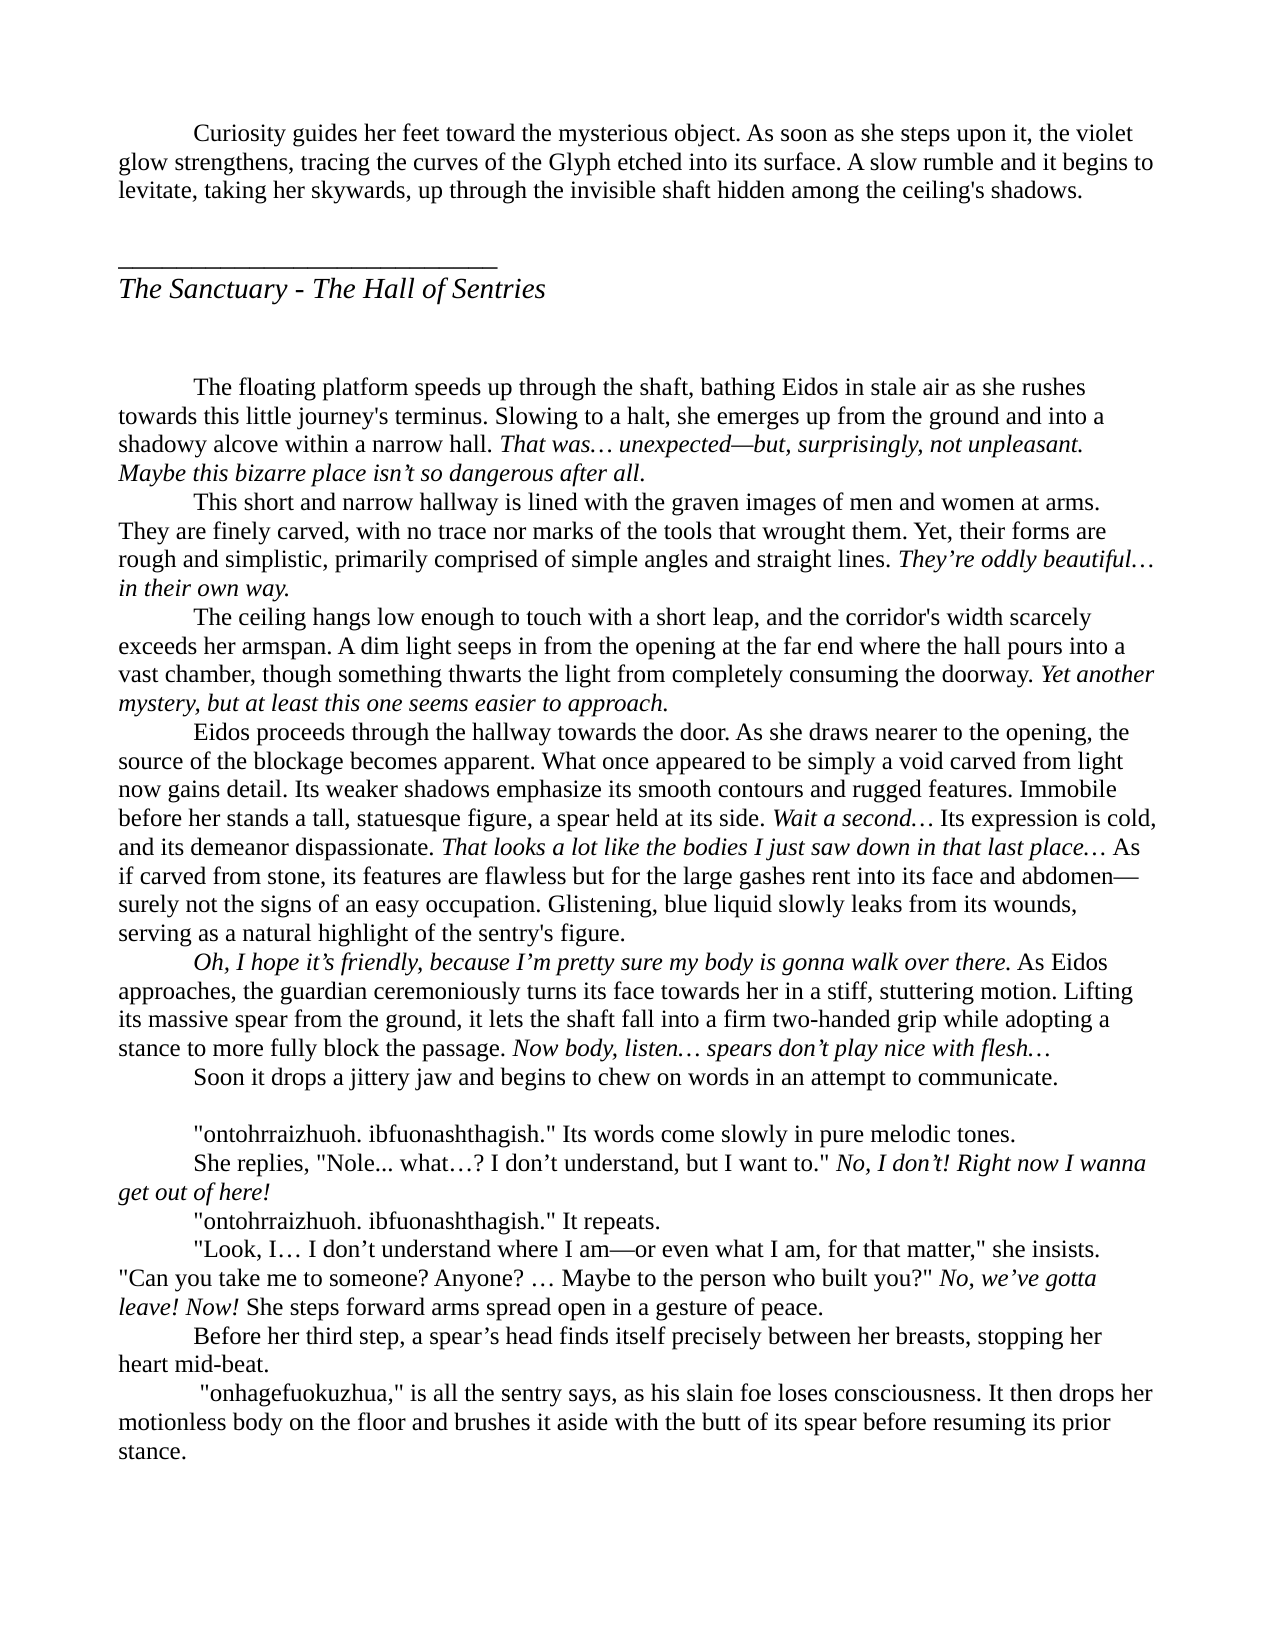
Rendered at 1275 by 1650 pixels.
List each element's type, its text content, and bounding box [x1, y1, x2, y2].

text She replies, "Nole... what…? I don’t understand, but I want to." No, I don’t! Right now I wanna get out of here! [118, 1148, 1157, 1206]
text Oh, I hope it’s friendly, because I’m pretty sure my body is gonna walk over there. As Eidos approaches, the guardian ceremoniously turns its face towards her in a stiff, stuttering motion. Lifting its massive spear from the ground, it lets the shaft fall into a firm two-handed grip while adopting a stance to more fully block the passage. Now body, listen… spears don’t play nice with flesh… [118, 947, 1157, 1062]
text Curiosity guides her feet toward the mysterious object. As soon as she steps upon it, the violet glow strengthens, tracing the curves of the Glyph etched into its surface. A slow rumble and it begins to levitate, taking her skywards, up through the invisible shaft hidden among the ceiling's shadows. [118, 118, 1157, 204]
text "ontohrraizhuoh. ibfuonashthagish." Its words come slowly in pure melodic tones. [118, 1119, 1157, 1148]
text "onhagefuokuzhua," is all the sentry says, as his slain foe loses consciousness. It then drops her motionless body on the floor and brushes it aside with the butt of its spear before resuming its prior stance. [118, 1378, 1157, 1464]
text This short and narrow hallway is lined with the graven images of men and women at arms. They are finely carved, with no trace nor marks of the tools that wrought them. Yet, their forms are rough and simplistic, primarily comprised of simple angles and straight lines. They’re oddly beautiful… in their own way. [118, 487, 1157, 602]
text Eidos proceeds through the hallway towards the door. As she draws nearer to the opening, the source of the blockage becomes apparent. What once appeared to be simply a void carved from light now gains detail. Its weaker shadows emphasize its smooth contours and rugged features. Immobile before her stands a tall, statuesque figure, a spear held at its side. Wait a second… Its expression is cold, and its demeanor dispassionate. That looks a lot like the bodies I just saw down in that last place… As if carved from stone, its features are flawless but for the large gashes rent into its face and abdomen—surely not the signs of an easy occupation. Glistening, blue liquid slowly leaks from its wounds, serving as a natural highlight of the sentry's figure. [118, 717, 1157, 947]
text The floating platform speeds up through the shaft, bathing Eidos in stale air as she rushes towards this little journey's terminus. Slowing to a halt, she emerges up from the ground and into a shadowy alcove within a narrow hall. That was… unexpected—but, surprisingly, not unpleasant. Maybe this bizarre place isn’t so dangerous after all. [118, 372, 1157, 487]
text "Look, I… I don’t understand where I am—or even what I am, for that matter," she insists. "Can you take me to someone? Anyone? … Maybe to the person who built you?" No, we’ve gotta leave! Now! She steps forward arms spread open in a gesture of peace. [118, 1234, 1157, 1321]
text Soon it drops a jittery jaw and begins to chew on words in an attempt to communicate. [118, 1062, 1157, 1091]
text "ontohrraizhuoh. ibfuonashthagish." It repeats. [118, 1206, 1157, 1234]
text The ceiling hangs low enough to touch with a short leap, and the corridor's width scarcely exceeds her armspan. A dim light seeps in from the opening at the far end where the hall pours into a vast chamber, though something thwarts the light from completely consuming the doorway. Yet another mystery, but at least this one seems easier to approach. [118, 602, 1157, 717]
text Before her third step, a spear’s head finds itself precisely between her breasts, stopping her heart mid-beat. [118, 1321, 1157, 1378]
text __________________________ [118, 238, 1157, 271]
text The Sanctuary - The Hall of Sentries [118, 271, 1157, 305]
